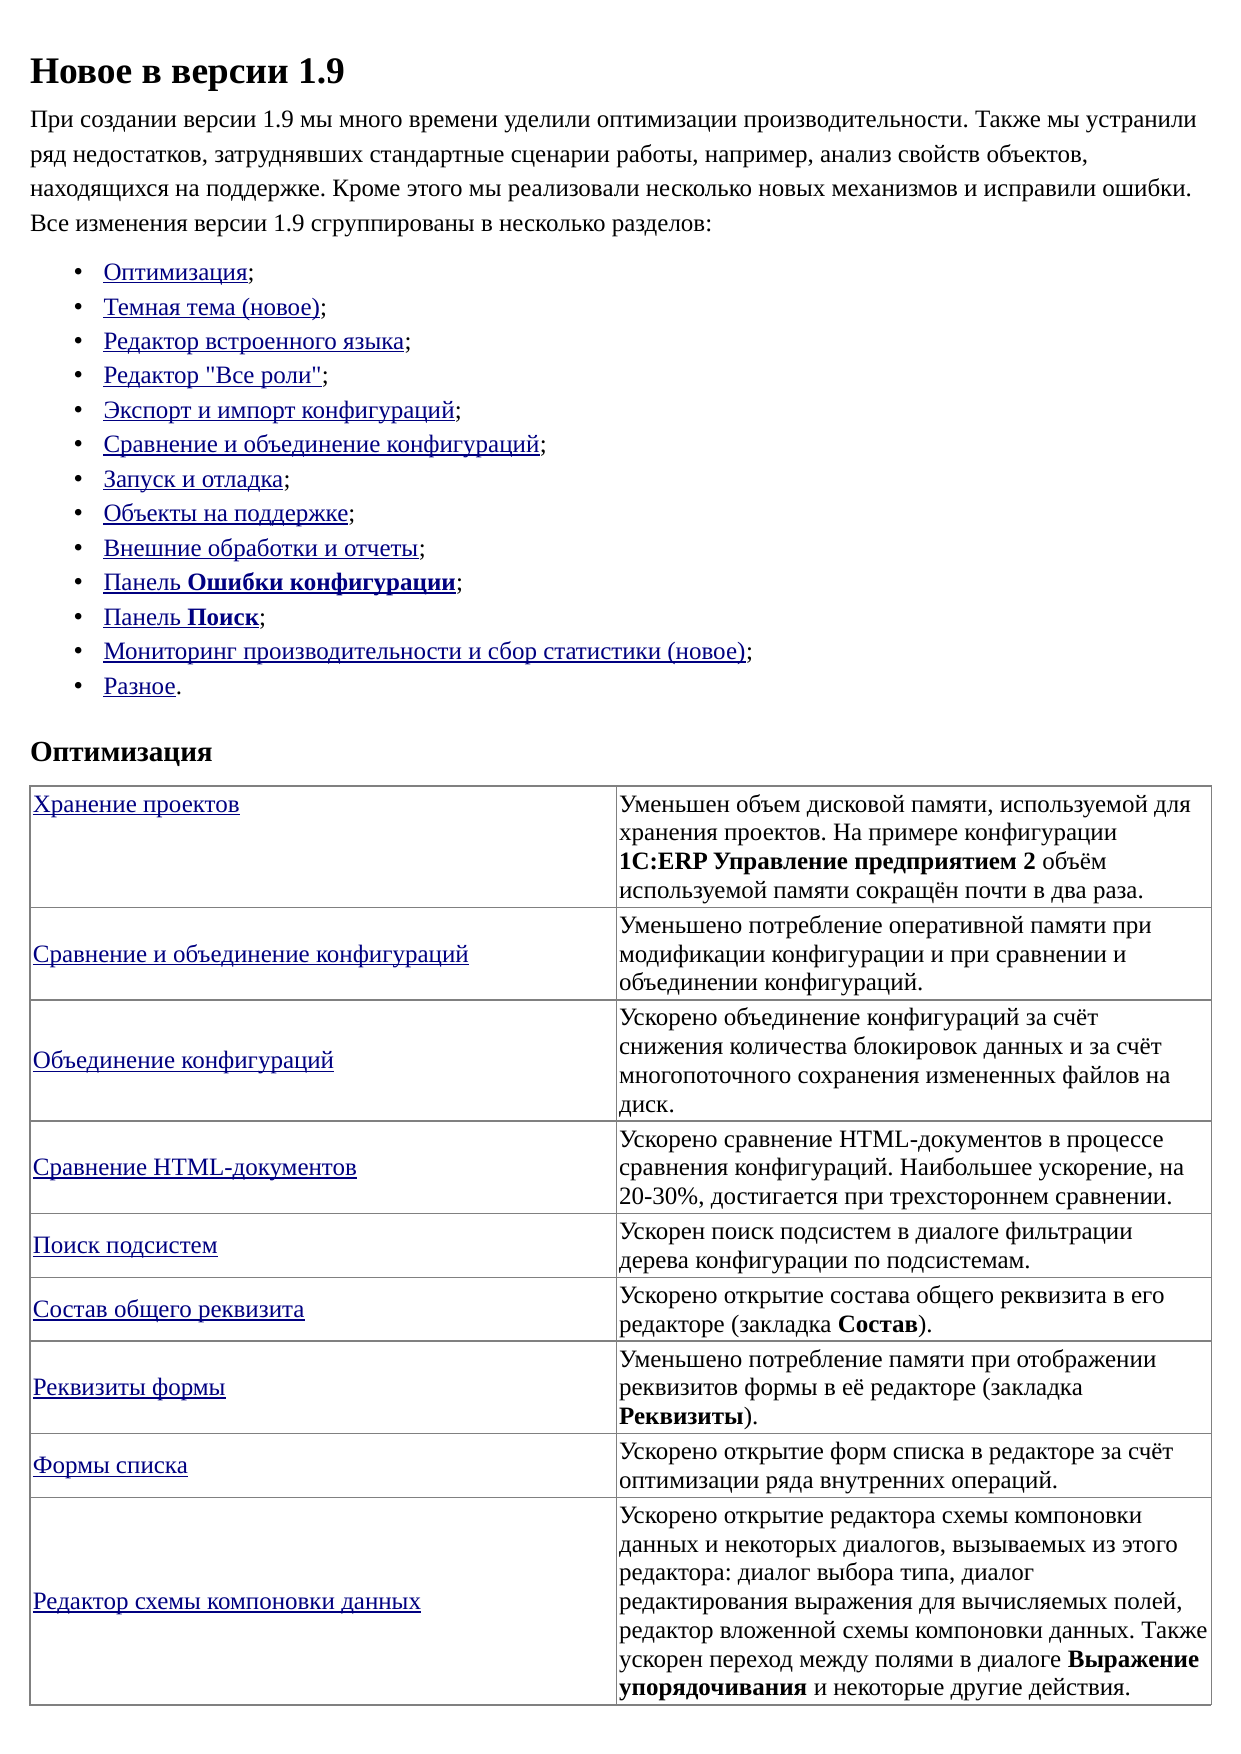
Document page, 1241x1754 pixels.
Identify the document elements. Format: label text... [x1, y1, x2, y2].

list Объекты на поддержке; [74, 498, 1211, 527]
table_cell Ускорен поиск подсистем в диалоге фильтрации дерева конфигурации по подсистемам. [617, 1214, 1211, 1277]
table_header Хранение проектов [31, 787, 616, 907]
table_cell Ускорено сравнение HTML-документов в процессе сравнения конфигураций. Наибольшее ускорение, на 20-30%, достигается при трехстороннем сравнении. [617, 1122, 1211, 1213]
list Сравнение и объединение конфигураций; [74, 429, 1211, 458]
table_cell Ускорено открытие форм списка в редакторе за счёт оптимизации ряда внутренних операций. [617, 1434, 1211, 1497]
table_header Уменьшен объем дисковой памяти, используемой для хранения проектов. На примере конфигурации 1С:ERP Управление предприятием 2 объём используемой памяти сокращён почти в два раза. [617, 787, 1211, 907]
table_cell Сравнение HTML-документов [31, 1122, 616, 1213]
list Внешние обработки и отчеты; [74, 533, 1211, 562]
list Запуск и отладка; [74, 464, 1211, 493]
list Оптимизация; [74, 257, 1211, 286]
table_cell Сравнение и объединение конфигураций [31, 908, 616, 999]
table_cell Ускорено объединение конфигураций за счёт снижения количества блокировок данных и за счёт многопоточного сохранения измененных файлов на диск. [617, 1001, 1211, 1120]
list Разное. [74, 671, 1211, 699]
list Панель Ошибки конфигурации; [74, 567, 1211, 596]
subtitle Оптимизация [30, 734, 1211, 768]
table_cell Уменьшено потребление оперативной памяти при модификации конфигурации и при сравнении и объединении конфигураций. [617, 908, 1211, 999]
subtitle Новое в версии 1.9 [30, 49, 1211, 92]
table_cell Формы списка [31, 1434, 616, 1497]
list Темная тема (новое); [74, 292, 1211, 320]
list Мониторинг производительности и сбор статистики (новое); [74, 636, 1211, 665]
list Панель Поиск; [74, 602, 1211, 631]
table_cell Редактор схемы компоновки данных [31, 1498, 616, 1704]
table_cell Уменьшено потребление памяти при отображении реквизитов формы в её редакторе (закладка Реквизиты). [617, 1342, 1211, 1433]
list Редактор "Все роли"; [74, 361, 1211, 389]
text При создании версии 1.9 мы много времени уделили оптимизации производительности. Также мы устранили ряд недостатков, затруднявших стандартные сценарии работы, например, анализ свойств объектов, находящихся на поддержке. Кроме этого мы реализовали несколько новых механизмов и исправили ошибки. Все изменения версии 1.9 сгруппированы в несколько разделов: [30, 104, 1211, 237]
table_cell Ускорено открытие редактора схемы компоновки данных и некоторых диалогов, вызываемых из этого редактора: диалог выбора типа, диалог редактирования выражения для вычисляемых полей, редактор вложенной схемы компоновки данных. Также ускорен переход между полями в диалоге Выражение упорядочивания и некоторые другие действия. [617, 1498, 1211, 1704]
table_cell Поиск подсистем [31, 1214, 616, 1277]
list Редактор встроенного языка; [74, 326, 1211, 355]
table_cell Состав общего реквизита [31, 1278, 616, 1340]
list Экспорт и импорт конфигураций; [74, 395, 1211, 424]
table_cell Ускорено открытие состава общего реквизита в его редакторе (закладка Состав). [617, 1278, 1211, 1340]
table_cell Реквизиты формы [31, 1342, 616, 1433]
table_cell Объединение конфигураций [31, 1001, 616, 1120]
